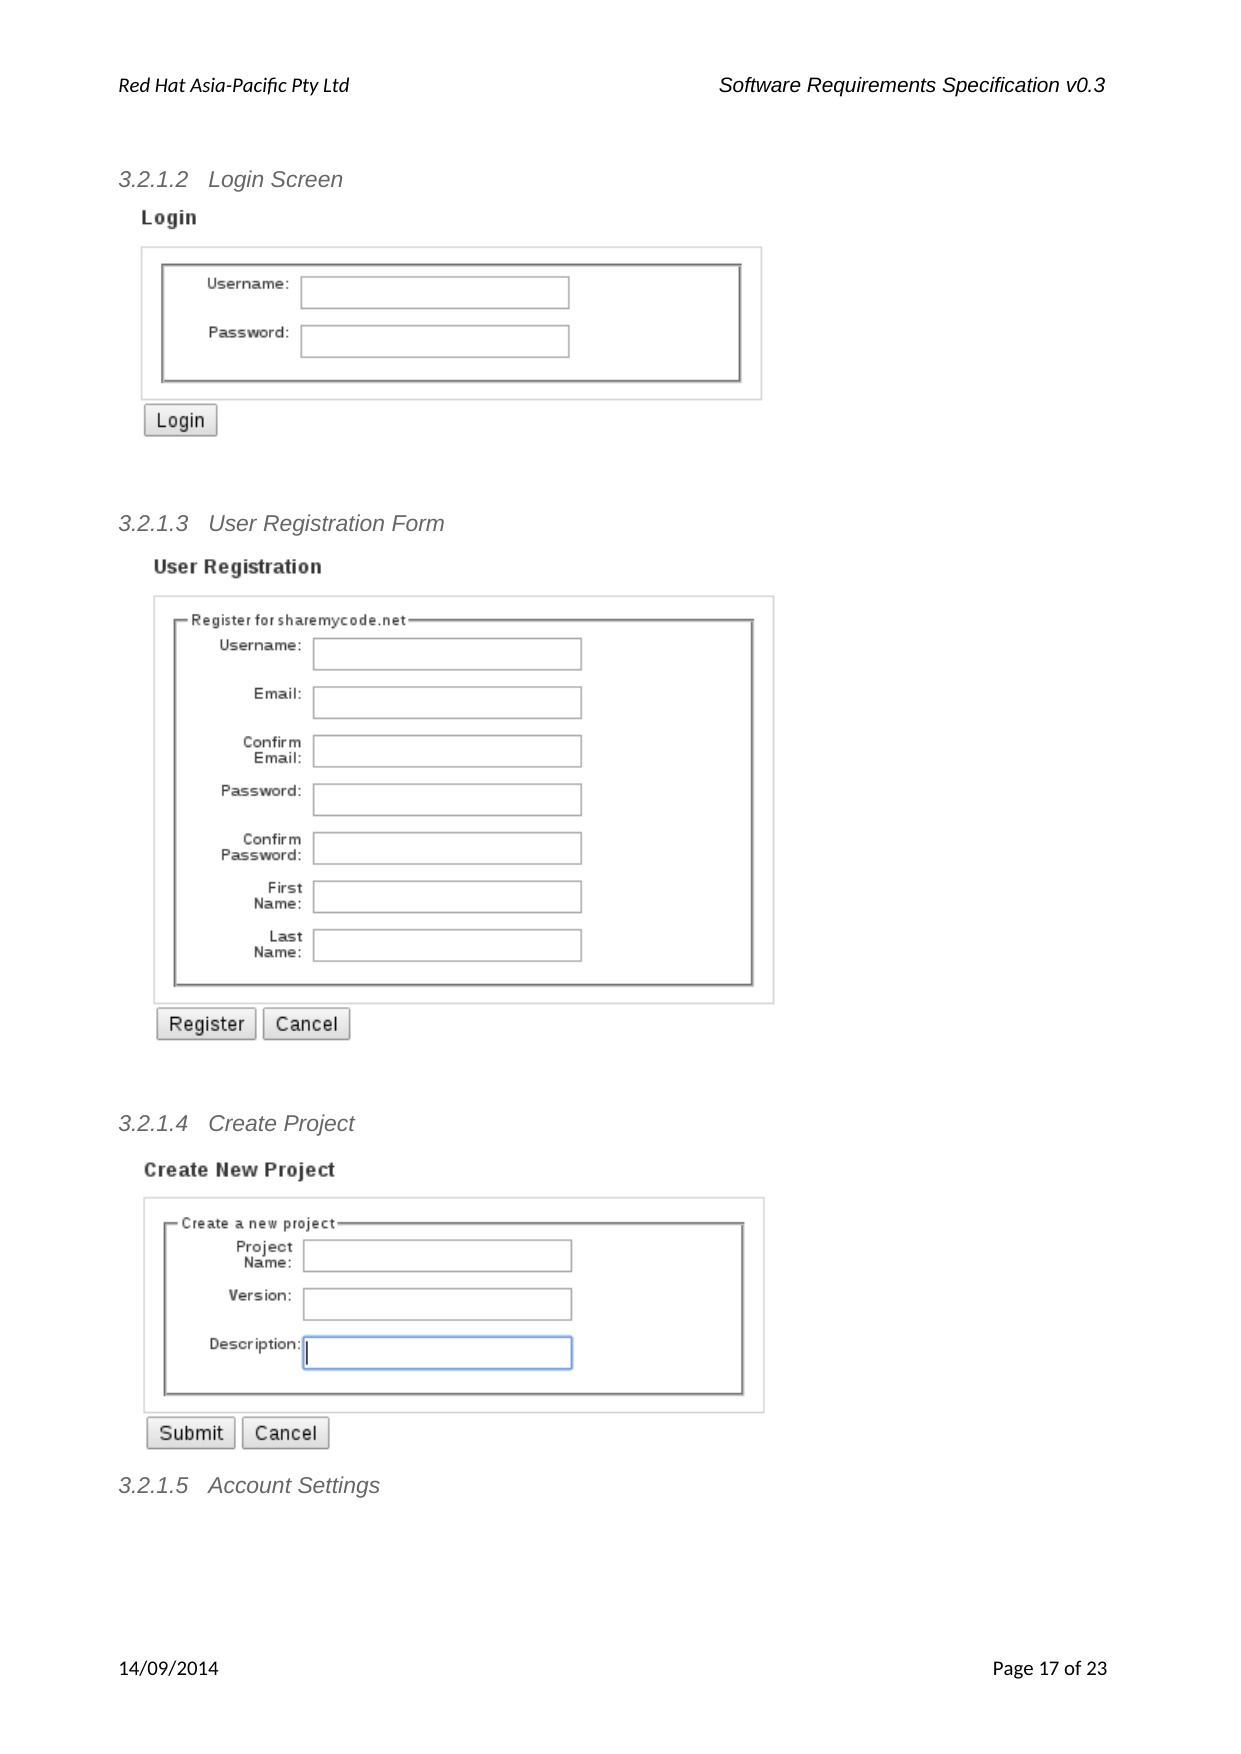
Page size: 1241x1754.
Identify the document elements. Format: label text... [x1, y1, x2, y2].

subtitle Login Screen [118, 167, 1122, 192]
subtitle Account Settings [118, 1289, 1122, 1498]
picture [127, 544, 795, 1053]
subtitle Create Project [118, 1111, 1122, 1136]
picture [113, 201, 789, 451]
subtitle User Registration Form [118, 511, 1122, 537]
picture [117, 1144, 801, 1470]
